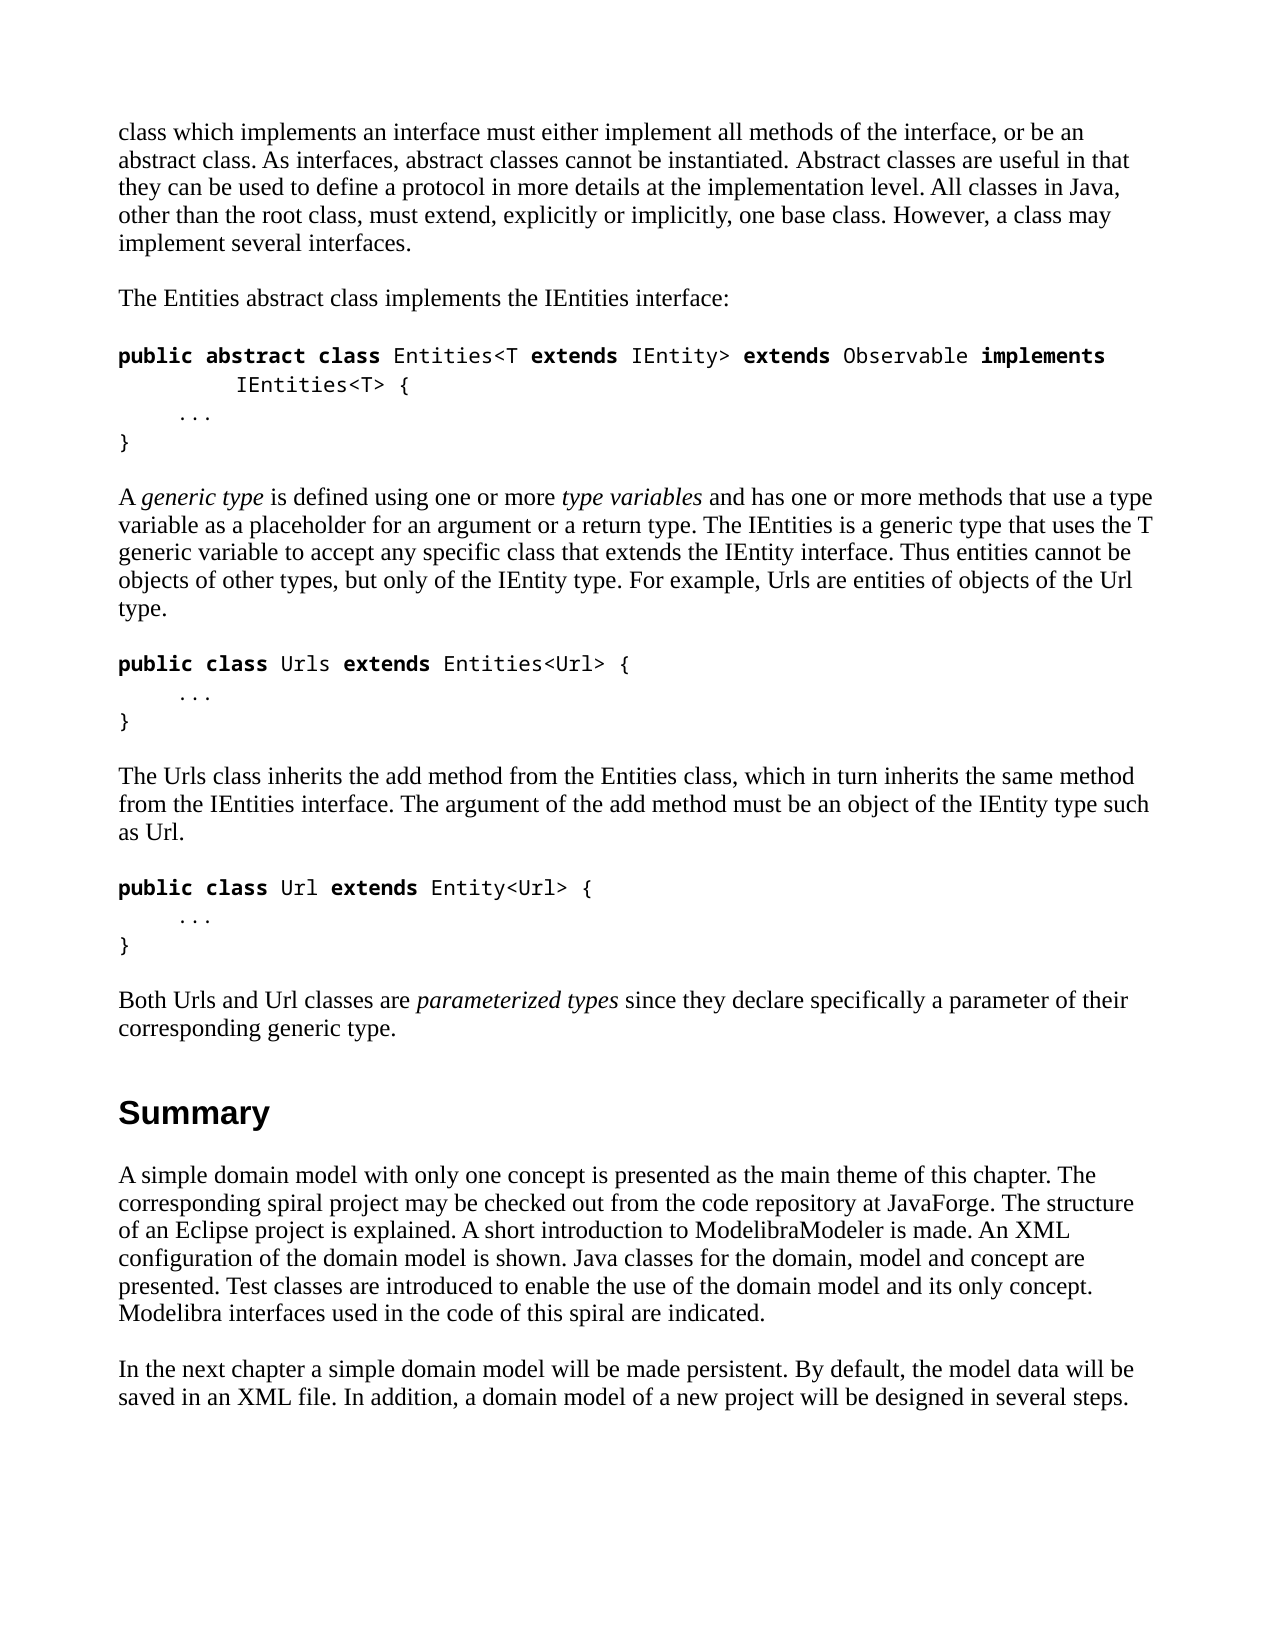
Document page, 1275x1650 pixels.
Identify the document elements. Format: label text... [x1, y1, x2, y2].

text public class Url extends Entity<Url> { [118, 873, 1157, 902]
text } [118, 930, 1157, 958]
text A simple domain model with only one concept is presented as the main theme of this chapter. The corresponding spiral project may be checked out from the code repository at JavaForge. The structure of an Eclipse project is explained. A short introduction to ModelibraModeler is made. An XML configuration of the domain model is shown. Java classes for the domain, model and concept are presented. Test classes are introduced to enable the use of the domain model and its only concept. Modelibra interfaces used in the code of this spiral are indicated. [118, 1161, 1157, 1327]
text The Entities abstract class implements the IEntities interface: [118, 284, 1157, 312]
subtitle Summary [118, 1094, 1157, 1132]
text ... [118, 678, 1157, 706]
text class which implements an interface must either implement all methods of the interface, or be an abstract class. As interfaces, abstract classes cannot be instantiated. Abstract classes are useful in that they can be used to define a protocol in more details at the implementation level. All classes in Java, other than the root class, must extend, explicitly or implicitly, one base class. However, a class may implement several interfaces. [118, 118, 1157, 257]
text Both Urls and Url classes are parameterized types since they declare specifically a parameter of their corresponding generic type. [118, 986, 1157, 1042]
text In the next chapter a simple domain model will be made persistent. By default, the model data will be saved in an XML file. In addition, a domain model of a new project will be designed in several steps. [118, 1355, 1157, 1410]
text ... [118, 902, 1157, 930]
text public abstract class Entities<T extends IEntity> extends Observable implements [118, 342, 1157, 370]
text The Urls class inherits the add method from the Entities class, which in turn inherits the same method from the IEntities interface. The argument of the add method must be an object of the IEntity type such as Url. [118, 762, 1157, 845]
text } [118, 706, 1157, 734]
text A generic type is defined using one or more type variables and has one or more methods that use a type variable as a placeholder for an argument or a return type. The IEntities is a generic type that uses the T generic variable to accept any specific class that extends the IEntity interface. Thus entities cannot be objects of other types, but only of the IEntity type. For example, Urls are entities of objects of the Url type. [118, 483, 1157, 622]
text public class Urls extends Entities<Url> { [118, 649, 1157, 678]
text } [118, 427, 1157, 455]
text ... [118, 398, 1157, 427]
text IEntities<T> { [118, 370, 1157, 398]
